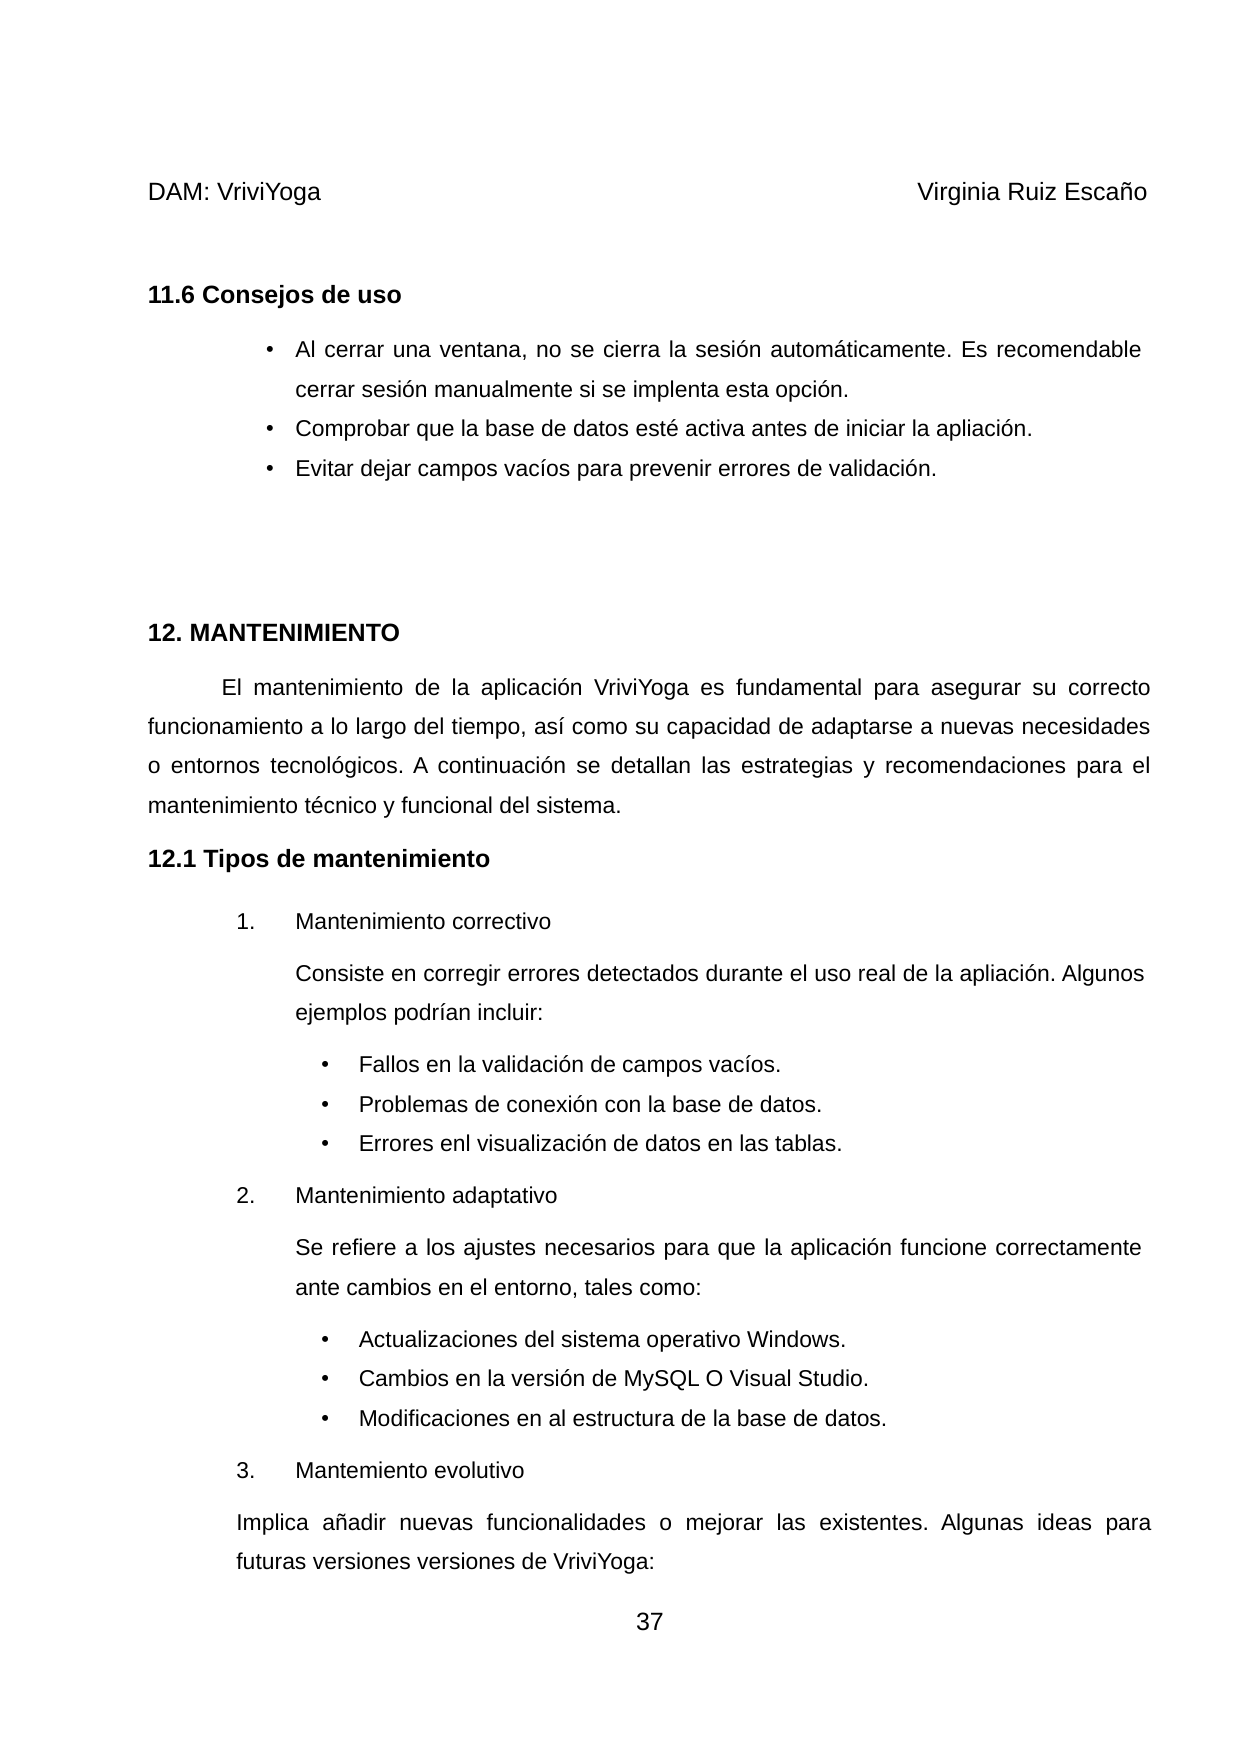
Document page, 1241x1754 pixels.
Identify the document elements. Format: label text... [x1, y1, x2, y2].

text 11.6 Consejos de uso [148, 281, 1152, 309]
list Modificaciones en al estructura de la base de datos. [321, 1404, 1152, 1431]
list Al cerrar una ventana, no se cierra la sesión automáticamente. Es recomendable cerrar sesión manualmente si se implenta esta opción. [266, 336, 1152, 402]
list Comprobar que la base de datos esté activa antes de iniciar la apliación. [266, 415, 1152, 441]
list Problemas de conexión con la base de datos. [321, 1091, 1152, 1117]
list Errores enl visualización de datos en las tablas. [321, 1130, 1152, 1157]
text Implica añadir nuevas funcionalidades o mejorar las existentes. Algunas ideas para futuras versiones versiones de VriviYoga: [236, 1508, 1152, 1574]
list Mantenimiento correctivo [236, 908, 1152, 934]
list Mantemiento evolutivo [236, 1457, 1152, 1483]
list Actualizaciones del sistema operativo Windows. [321, 1326, 1152, 1352]
text Consiste en corregir errores detectados durante el uso real de la apliación. Algunos ejemplos podrían incluir: [251, 960, 1152, 1026]
list Cambios en la versión de MySQL O Visual Studio. [321, 1365, 1152, 1391]
list Fallos en la validación de campos vacíos. [321, 1051, 1152, 1078]
text 12. MANTENIMIENTO [148, 618, 1152, 647]
list Evitar dejar campos vacíos para prevenir errores de validación. [266, 454, 1152, 481]
subtitle 12.1 Tipos de mantenimiento [148, 844, 1152, 873]
list Mantenimiento adaptativo [236, 1182, 1152, 1208]
text El mantenimiento de la aplicación VriviYoga es fundamental para asegurar su correcto funcionamiento a lo largo del tiempo, así como su capacidad de adaptarse a nuevas necesidades o entornos tecnológicos. A continuación se detallan las estrategias y recomendaciones para el mantenimiento técnico y funcional del sistema. [148, 673, 1152, 818]
text Se refiere a los ajustes necesarios para que la aplicación funcione correctamente ante cambios en el entorno, tales como: [236, 1234, 1152, 1300]
